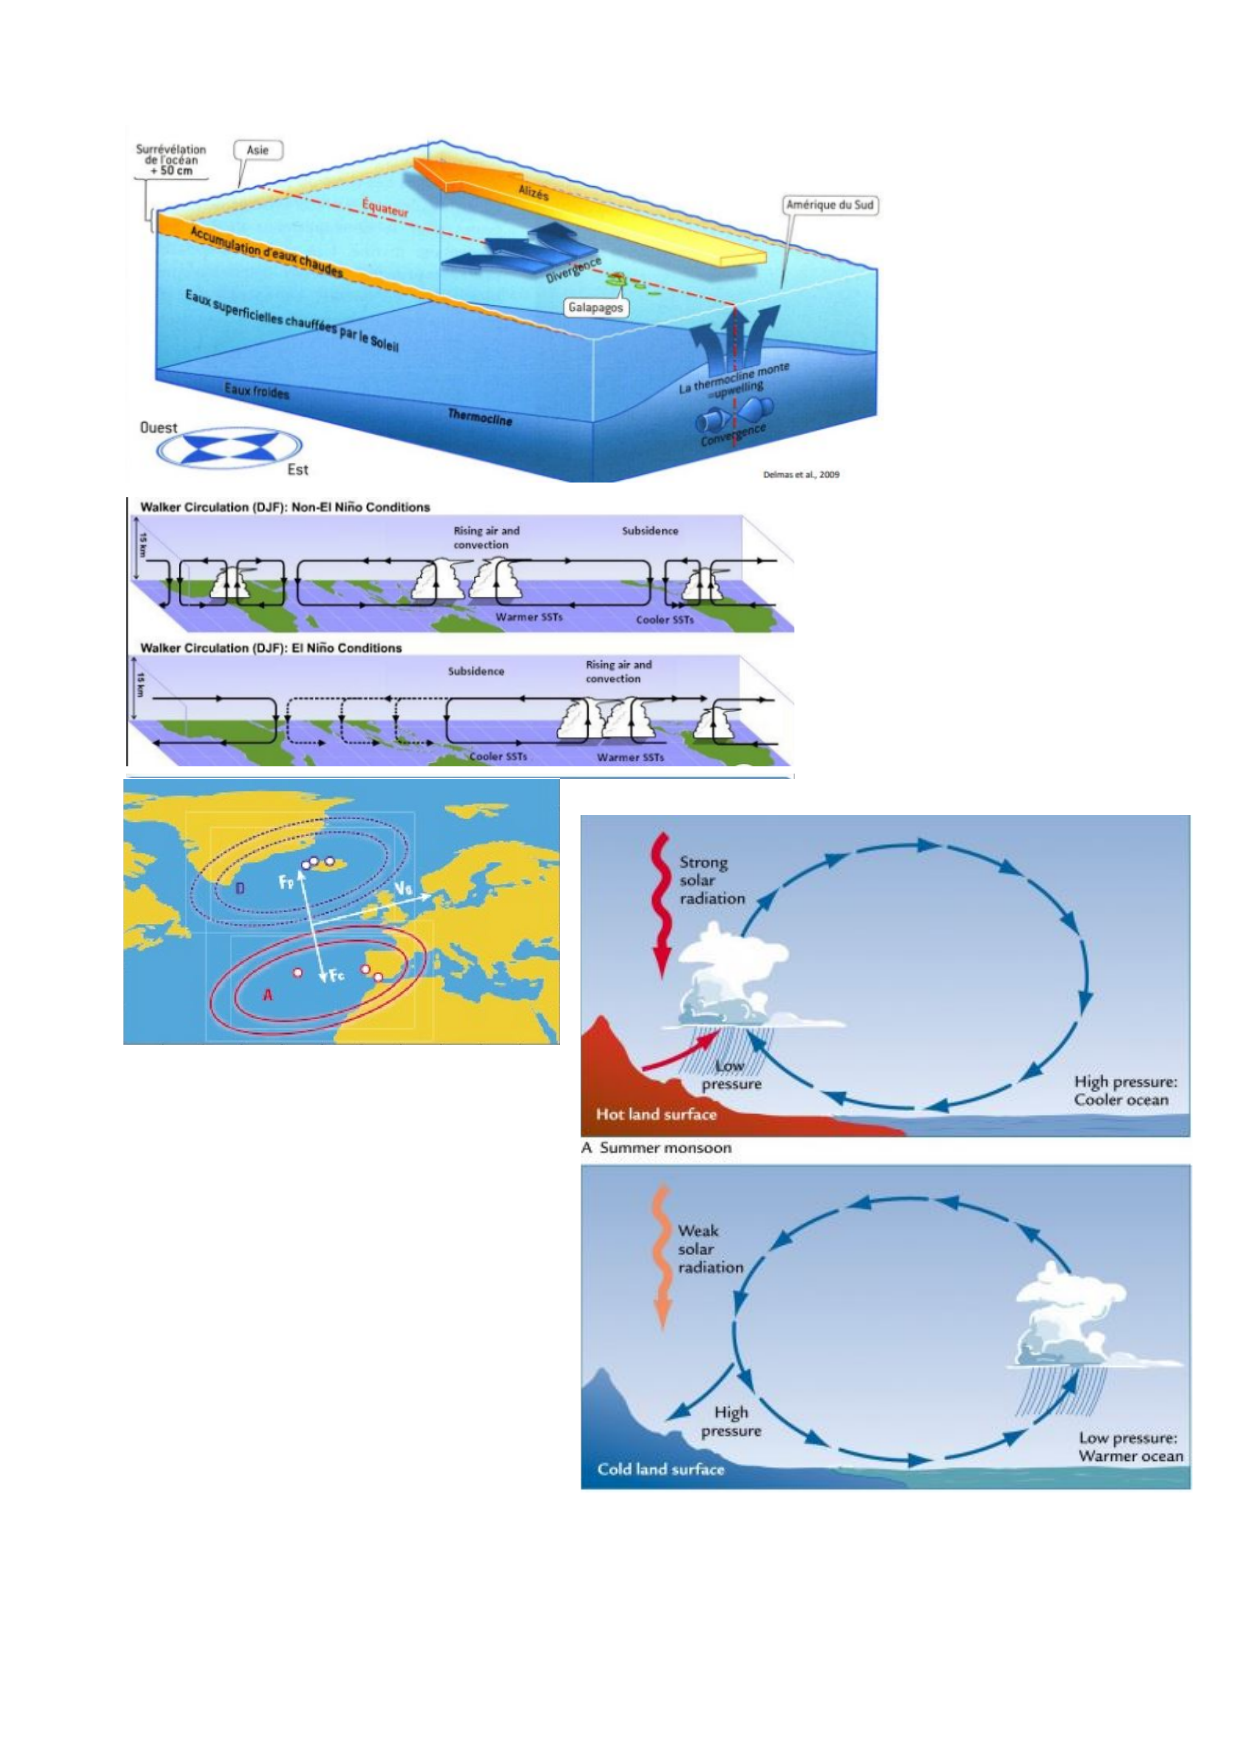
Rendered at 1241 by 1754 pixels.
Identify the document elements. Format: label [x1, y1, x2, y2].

picture [123, 118, 885, 1045]
picture [580, 815, 1194, 1496]
